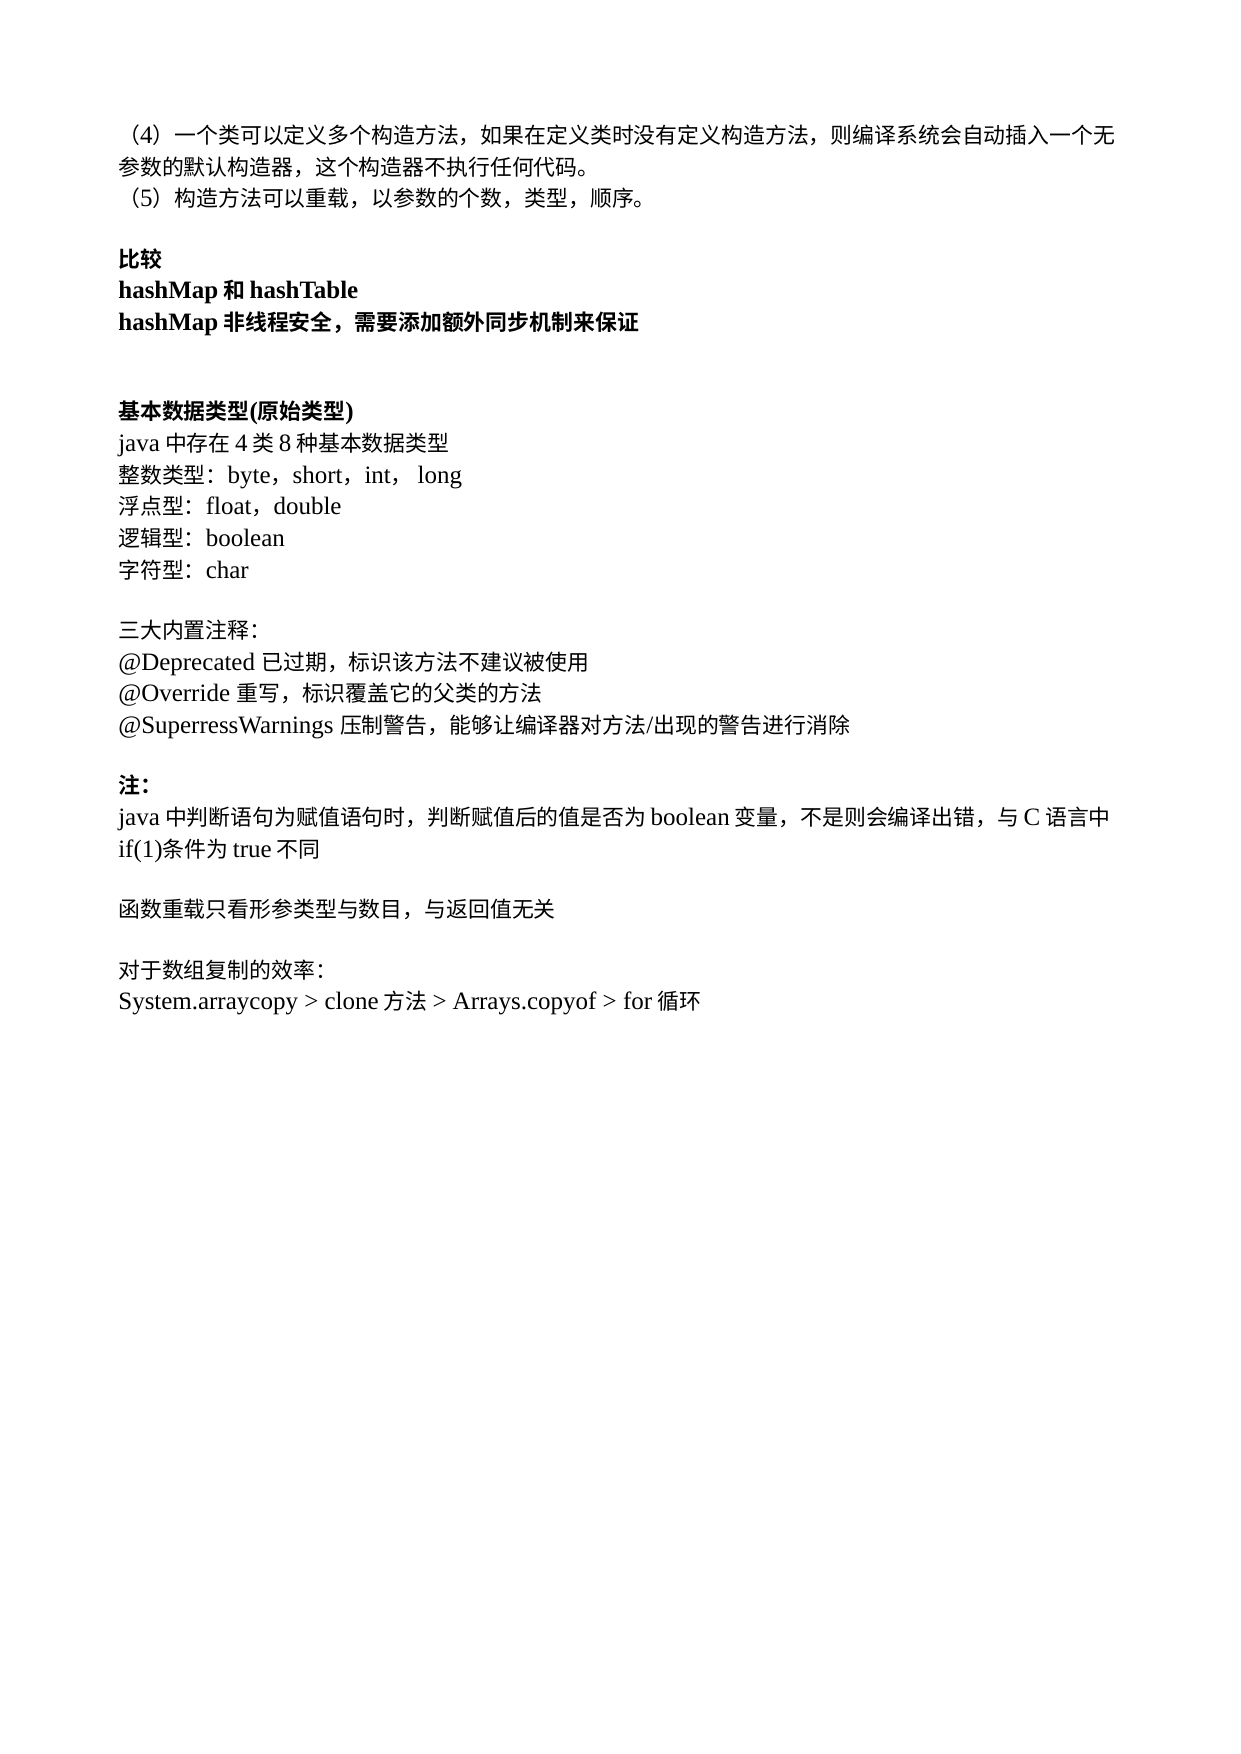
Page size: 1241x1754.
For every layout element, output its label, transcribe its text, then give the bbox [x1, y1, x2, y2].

text 字符型：char [118, 553, 1122, 584]
text java中存在4类8种基本数据类型 [118, 426, 1122, 458]
text System.arraycopy > clone方法 > Arrays.copyof > for循环 [118, 984, 1122, 1016]
text 浮点型：float，double [118, 489, 1122, 521]
text 基本数据类型(原始类型) [118, 394, 1122, 426]
text @Deprecated 已过期，标识该方法不建议被使用 [118, 645, 1122, 676]
text 函数重载只看形参类型与数目，与返回值无关 [118, 892, 1122, 924]
text 注： [118, 768, 1122, 800]
text 三大内置注释： [118, 613, 1122, 645]
text hashMap非线程安全，需要添加额外同步机制来保证 [118, 305, 1122, 337]
text （5）构造方法可以重载，以参数的个数，类型，顺序。 [118, 181, 1122, 213]
text java中判断语句为赋值语句时，判断赋值后的值是否为boolean变量，不是则会编译出错，与C语言中if(1)条件为true不同 [118, 800, 1122, 863]
text hashMap和hashTable [118, 273, 1122, 305]
text 整数类型：byte，short，int， long [118, 458, 1122, 489]
text 比较 [118, 242, 1122, 273]
text 逻辑型：boolean [118, 521, 1122, 553]
text @SuperressWarnings 压制警告，能够让编译器对方法/出现的警告进行消除 [118, 708, 1122, 740]
text （4）一个类可以定义多个构造方法，如果在定义类时没有定义构造方法，则编译系统会自动插入一个无参数的默认构造器，这个构造器不执行任何代码。 [118, 118, 1122, 181]
text 对于数组复制的效率： [118, 953, 1122, 984]
text @Override 重写，标识覆盖它的父类的方法 [118, 676, 1122, 708]
